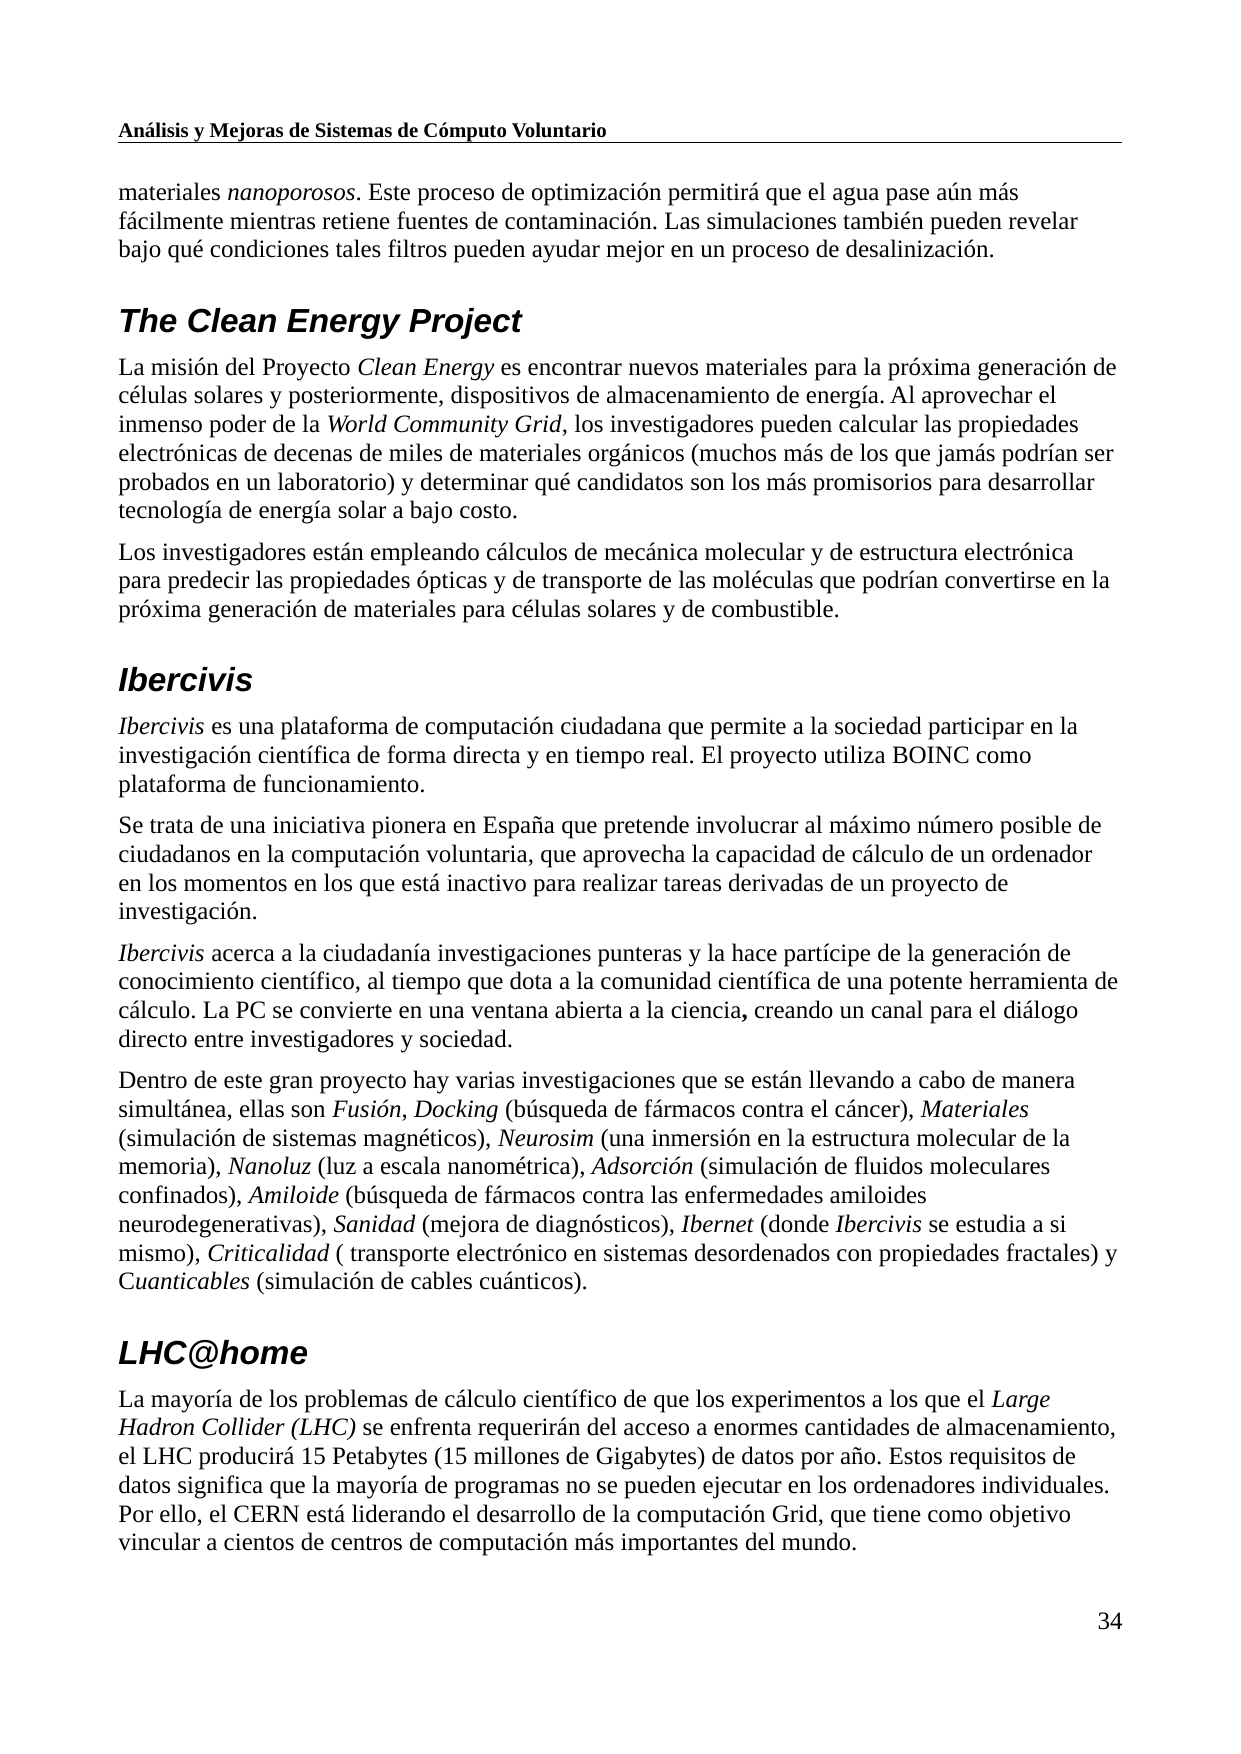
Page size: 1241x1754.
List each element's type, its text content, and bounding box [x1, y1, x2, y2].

subtitle LHC@home [118, 1333, 1122, 1371]
text Se trata de una iniciativa pionera en España que pretende involucrar al máximo número posible de ciudadanos en la computación voluntaria, que aprovecha la capacidad de cálculo de un ordenador en los momentos en los que está inactivo para realizar tareas derivadas de un proyecto de investigación. [118, 810, 1122, 925]
text Dentro de este gran proyecto hay varias investigaciones que se están llevando a cabo de manera simultánea, ellas son Fusión, Docking (búsqueda de fármacos contra el cáncer), Materiales (simulación de sistemas magnéticos), Neurosim (una inmersión en la estructura molecular de la memoria), Nanoluz (luz a escala nanométrica), Adsorción (simulación de fluidos moleculares confinados), Amiloide (búsqueda de fármacos contra las enfermedades amiloides neurodegenerativas), Sanidad (mejora de diagnósticos), Ibernet (donde Ibercivis se estudia a si mismo), Criticalidad ( transporte electrónico en sistemas desordenados con propiedades fractales) y Cuanticables (simulación de cables cuánticos). [118, 1065, 1122, 1295]
text La mayoría de los problemas de cálculo científico de que los experimentos a los que el Large Hadron Collider (LHC) se enfrenta requerirán del acceso a enormes cantidades de almacenamiento, el LHC producirá 15 Petabytes (15 millones de Gigabytes) de datos por año. Estos requisitos de datos significa que la mayoría de programas no se pueden ejecutar en los ordenadores individuales. Por ello, el CERN está liderando el desarrollo de la computación Grid, que tiene como objetivo vincular a cientos de centros de computación más importantes del mundo. [118, 1384, 1122, 1556]
subtitle The Clean Energy Project [118, 301, 1122, 339]
text Los investigadores están empleando cálculos de mecánica molecular y de estructura electrónica para predecir las propiedades ópticas y de transporte de las moléculas que podrían convertirse en la próxima generación de materiales para células solares y de combustible. [118, 537, 1122, 623]
text Ibercivis es una plataforma de computación ciudadana que permite a la sociedad participar en la investigación científica de forma directa y en tiempo real. El proyecto utiliza BOINC como plataforma de funcionamiento. [118, 711, 1122, 798]
text materiales nanoporosos. Este proceso de optimización permitirá que el agua pase aún más fácilmente mientras retiene fuentes de contaminación. Las simulaciones también pueden revelar bajo qué condiciones tales filtros pueden ayudar mejor en un proceso de desalinización. [118, 177, 1122, 263]
text Ibercivis acerca a la ciudadanía investigaciones punteras y la hace partícipe de la generación de conocimiento científico, al tiempo que dota a la comunidad científica de una potente herramienta de cálculo. La PC se convierte en una ventana abierta a la ciencia, creando un canal para el diálogo directo entre investigadores y sociedad. [118, 938, 1122, 1053]
text La misión del Proyecto Clean Energy es encontrar nuevos materiales para la próxima generación de células solares y posteriormente, dispositivos de almacenamiento de energía. Al aprovechar el inmenso poder de la World Community Grid, los investigadores pueden calcular las propiedades electrónicas de decenas de miles de materiales orgánicos (muchos más de los que jamás podrían ser probados en un laboratorio) y determinar qué candidatos son los más promisorios para desarrollar tecnología de energía solar a bajo costo. [118, 352, 1122, 524]
subtitle Ibercivis [118, 661, 1122, 699]
